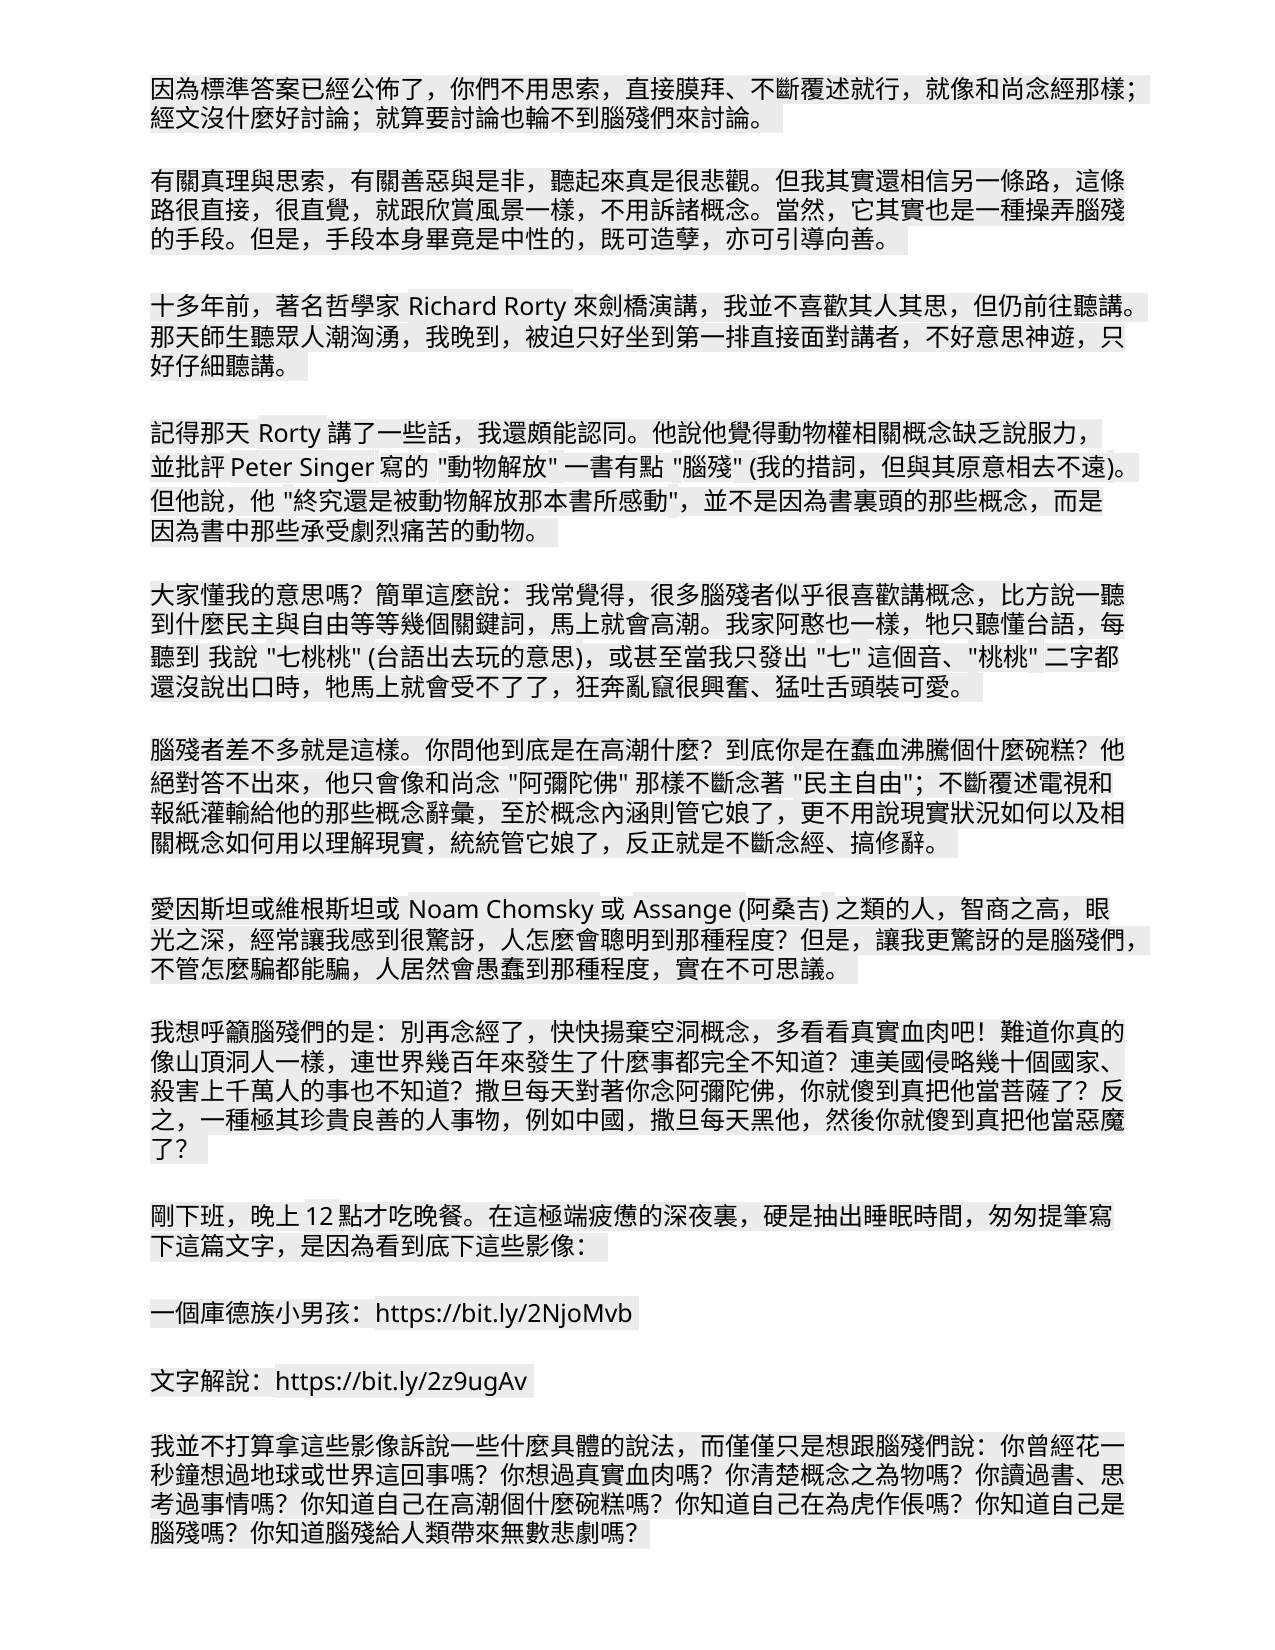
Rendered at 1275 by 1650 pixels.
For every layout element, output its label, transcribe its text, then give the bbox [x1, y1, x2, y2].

text 卡韓政變 (148)： 如何解決羅素的難題？ 陳真 2019. 08. 21. 大學班上一位好朋友傳另一位同學的臉書給我看，上面寫著： "香港人，在波瀾壯闊的反抗極權運動中，毫無懸念地站在自由的最前鋒。 香港人，不再只是南國邊陲的子民，而是吹響民主號角的世界公民。 香港人，歷史會記憶這最動人的語彙，是二十一世紀初人類最美麗的印記。" 這些蠢話，其實就跟歌頌納粹是人類最美麗的歷史篇章沒兩樣。但你如何可能在歷史依舊行進的當下對著烏合之眾說出哪怕最為微不足道的一點點基本是非？比方說，你有可能在蔣介石呼風喚雨的年代，對著一群高喊蔣總統萬歲的群眾說蔣是個血腥獨裁者嗎？你有可能在比方說美麗島事件發生的當下，對你周遭為之 "義憤填膺" 的同學們說美麗島事件是 "偉大的國民黨政府" 所自導自演的嗎？ 很多惡事與惡勢力都會成為過去，惟有西方帝國勢力至今塗炭生靈，彷彿永無止息。 中午跟學姊吃飯，談起香港動亂，不禁悲從中來，覺得特別感慨：中國為什麼得承受那麼多的苦難與折磨？究竟何日方休？為什麼西方國家如此卑鄙可恨？是被撒旦附身還是怎樣？怎麼會這麼邪惡？怎麼會如此泯滅天良毫無人性？到底要到何年何月何日，西方的惡行才能被制止？是非善惡才能回到它應有的評價？無辜的人才能免於傷害？侵略戰火方能止息？ 面對美帝罄竹難書的惡行，羅素經常感嘆腦殘是人類無數悲劇的一個基本根源。年少時，我對這話比較無感，反倒相信所謂獨立思考。四十年後的今天，我給羅素的 "腦殘論" 投下神聖的一票：你不要期待人們的什麼獨立思考，沒這回事，可能性是零。你應該效法西方社會，用盡一切手段，掌控媒體和教育，主導文化話語權，無時無刻像在打仗那樣，進行宣傳戰，洗腦洗腦再洗腦，洗你千遍也不厭倦，滴水不漏地掌控資訊，塑造輿論，從小徹底愚化下一代。 這聽起來很難聽，但是，除此之外，難道你還有什麼法子可以解決羅素的難題？(亦即腦殘的普世根源問題) 難道你還真的相信什麼 "真理越辯越明" 的鬼話？真理越辯越明只存在於特定的個人與個人之間，而且雙方必須具有足以溝通的同等智能水平。 再說，就連所謂科學尚且充滿協商性質及高度人為選擇性，更何況非關所謂客觀真理的人世是非；它恰恰就是由極少數人所協商與建構出來，然後再把已經概念化的標準答案灌輸給腦殘們，就像散播福音那樣，讓他們去遵守，去追求，去渴望。於是，腦殘的人有福了，因為標準答案已經公佈了，你們不用思索，直接膜拜、不斷覆述就行，就像和尚念經那樣；經文沒什麼好討論；就算要討論也輪不到腦殘們來討論。 有關真理與思索，有關善惡與是非，聽起來真是很悲觀。但我其實還相信另一條路，這條路很直接，很直覺，就跟欣賞風景一樣，不用訴諸概念。當然，它其實也是一種操弄腦殘的手段。但是，手段本身畢竟是中性的，既可造孽，亦可引導向善。 十多年前，著名哲學家 Richard Rorty 來劍橋演講，我並不喜歡其人其思，但仍前往聽講。那天師生聽眾人潮洶湧，我晚到，被迫只好坐到第一排直接面對講者，不好意思神遊，只好仔細聽講。 記得那天 Rorty 講了一些話，我還頗能認同。他說他覺得動物權相關概念缺乏說服力，並批評Peter Singer寫的 "動物解放" 一書有點 "腦殘" (我的措詞，但與其原意相去不遠)。但他說，他 "終究還是被動物解放那本書所感動"，並不是因為書裏頭的那些概念，而是因為書中那些承受劇烈痛苦的動物。 大家懂我的意思嗎？簡單這麼說：我常覺得，很多腦殘者似乎很喜歡講概念，比方說一聽到什麼民主與自由等等幾個關鍵詞，馬上就會高潮。我家阿憨也一樣，牠只聽懂台語，每聽到 我說 "七桃桃" (台語出去玩的意思)，或甚至當我只發出 "七" 這個音、"桃桃" 二字都還沒說出口時，牠馬上就會受不了了，狂奔亂竄很興奮、猛吐舌頭裝可愛。 腦殘者差不多就是這樣。你問他到底是在高潮什麼？到底你是在蠢血沸騰個什麼碗糕？他絕對答不出來，他只會像和尚念 "阿彌陀佛" 那樣不斷念著 "民主自由"；不斷覆述電視和報紙灌輸給他的那些概念辭彙，至於概念內涵則管它娘了，更不用說現實狀況如何以及相關概念如何用以理解現實，統統管它娘了，反正就是不斷念經、搞修辭。 愛因斯坦或維根斯坦或 Noam Chomsky 或 Assange (阿桑吉) 之類的人，智商之高，眼光之深，經常讓我感到很驚訝，人怎麼會聰明到那種程度？但是，讓我更驚訝的是腦殘們，不管怎麼騙都能騙，人居然會愚蠢到那種程度，實在不可思議。 我想呼籲腦殘們的是：別再念經了，快快揚棄空洞概念，多看看真實血肉吧！難道你真的像山頂洞人一樣，連世界幾百年來發生了什麼事都完全不知道？連美國侵略幾十個國家、殺害上千萬人的事也不知道？撒旦每天對著你念阿彌陀佛，你就傻到真把他當菩薩了？反之，一種極其珍貴良善的人事物，例如中國，撒旦每天黑他，然後你就傻到真把他當惡魔了？ 剛下班，晚上12點才吃晚餐。在這極端疲憊的深夜裏，硬是抽出睡眠時間，匆匆提筆寫下這篇文字，是因為看到底下這些影像： 一個庫德族小男孩：https://bit.ly/2NjoMvb 文字解說：https://bit.ly/2z9ugAv 我並不打算拿這些影像訴說一些什麼具體的說法，而僅僅只是想跟腦殘們說：你曾經花一秒鐘想過地球或世界這回事嗎？你想過真實血肉嗎？你清楚概念之為物嗎？你讀過書、思考過事情嗎？你知道自己在高潮個什麼碗糕嗎？你知道自己在為虎作倀嗎？你知道自己是腦殘嗎？你知道腦殘給人類帶來無數悲劇嗎？ [150, 75, 1125, 1549]
